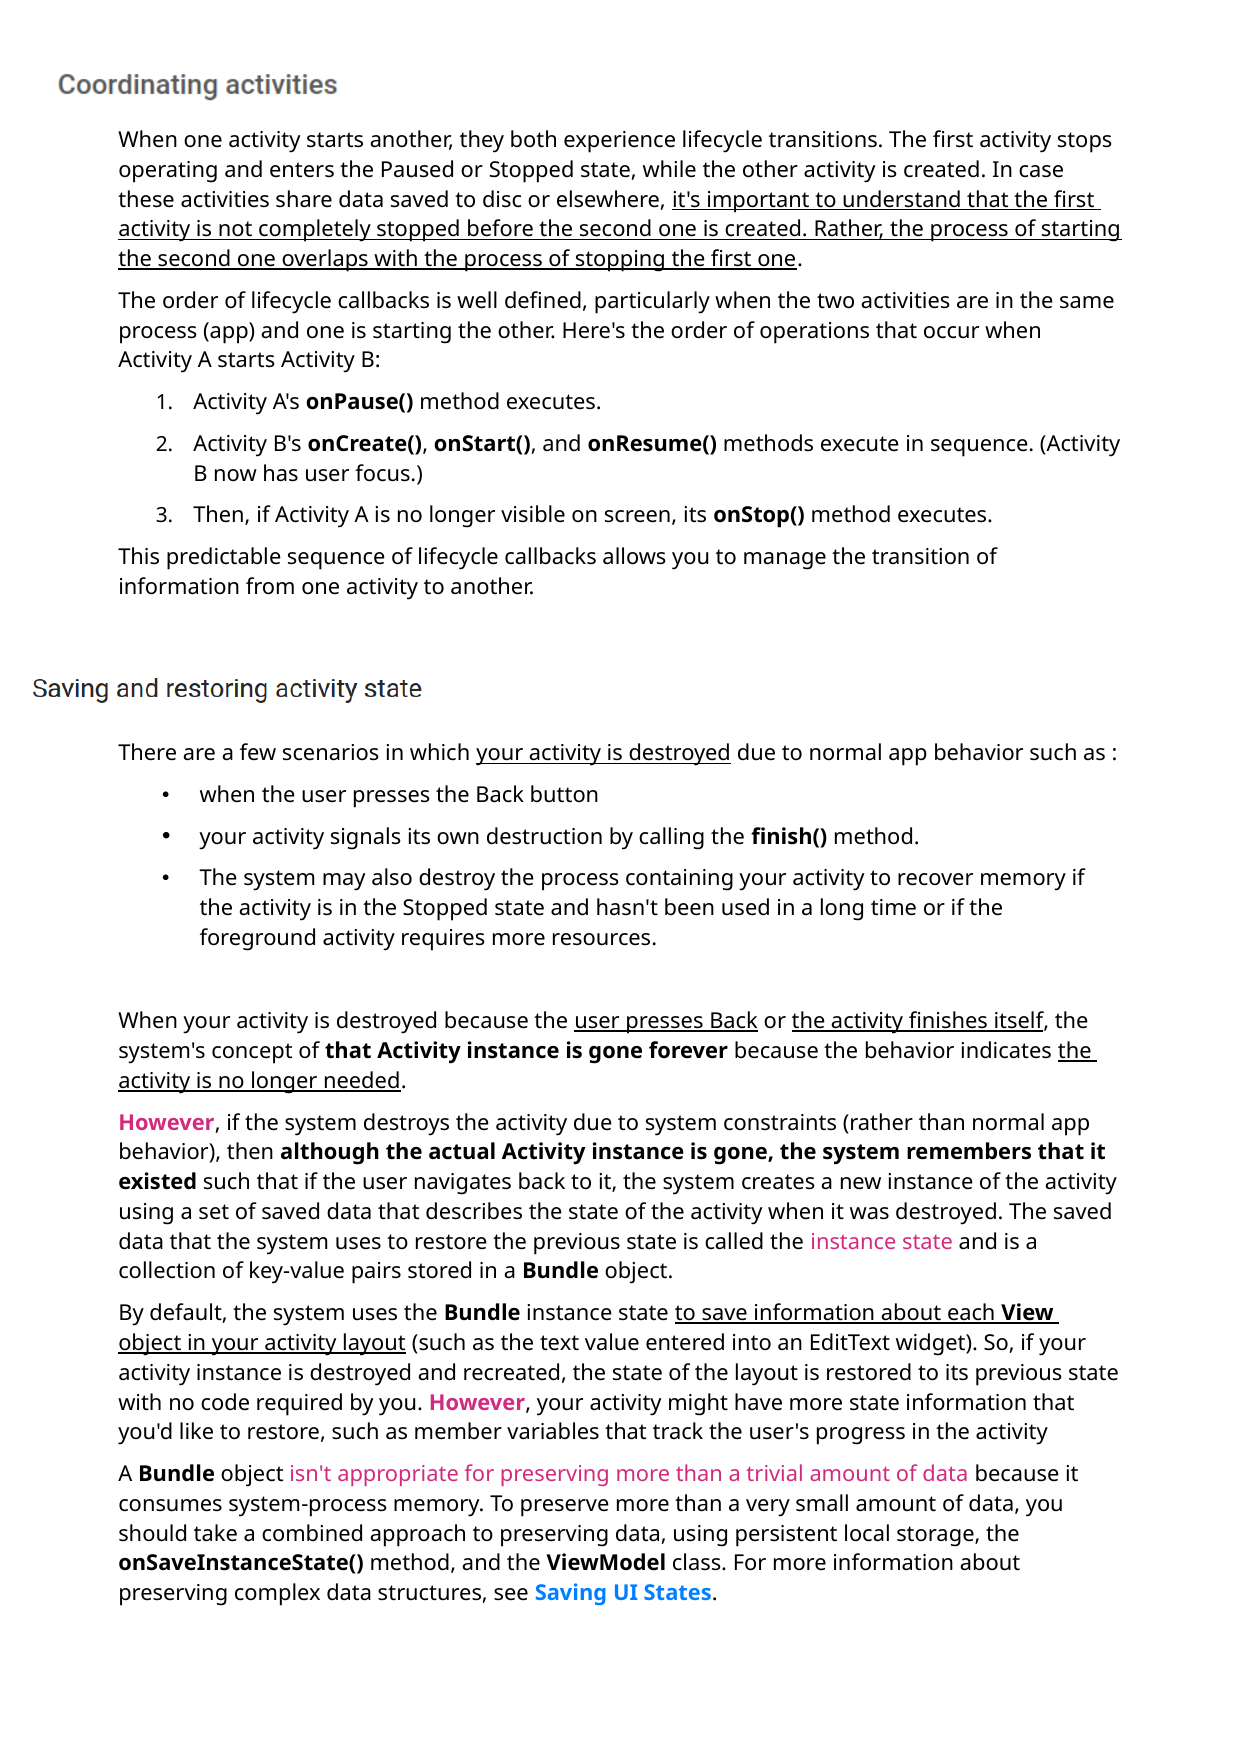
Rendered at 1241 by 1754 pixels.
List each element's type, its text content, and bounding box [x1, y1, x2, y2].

text However, if the system destroys the activity due to system constraints (rather than normal app behavior), then although the actual Activity instance is gone, the system remembers that it existed such that if the user navigates back to it, the system creates a new instance of the activity using a set of saved data that describes the state of the activity when it was destroyed. The saved data that the system uses to restore the previous state is called the instance state and is a collection of key-value pairs stored in a Bundle object. [118, 1107, 1122, 1285]
list The system may also destroy the process containing your activity to recover memory if the activity is in the Stopped state and hasn't been used in a long time or if the foreground activity requires more resources. [162, 862, 1122, 952]
list Activity A's onPause() method executes. [156, 386, 1122, 416]
text This predictable sequence of lifecycle callbacks allows you to manage the transition of information from one activity to another. [118, 541, 1122, 601]
text A Bundle object isn't appropriate for preserving more than a trivial amount of data because it consumes system-process memory. To preserve more than a very small amount of data, you should take a combined approach to preserving data, using persistent local storage, the onSaveInstanceState() method, and the ViewModel class. For more information about preserving complex data structures, see Saving UI States. [118, 1458, 1122, 1607]
text By default, the system uses the Bundle instance state to save information about each View object in your activity layout (such as the text value entered into an EditText widget). So, if your activity instance is destroyed and recreated, the state of the layout is restored to its previous state with no code required by you. However, your activity might have more state information that you'd like to restore, such as member variables that track the user's progress in the activity [118, 1297, 1122, 1446]
picture [54, 68, 339, 104]
list when the user presses the Back button [162, 779, 1122, 809]
text The order of lifecycle callbacks is well defined, particularly when the two activities are in the same process (app) and one is starting the other. Here's the order of operations that occur when Activity A starts Activity B: [118, 285, 1122, 374]
text the second one overlaps with the process of stopping the first one. [118, 240, 1122, 273]
list your activity signals its own destruction by calling the finish() method. [162, 821, 1122, 851]
picture [29, 673, 424, 704]
text When one activity starts another, they both experience lifecycle transitions. The first activity stops operating and enters the Paused or Stopped state, while the other activity is created. In case these activities share data saved to disc or elsewhere, it's important to understand that the first activity is not completely stopped before the second one is created. Rather, the process of starting [118, 124, 1122, 239]
text When your activity is destroyed because the user presses Back or the activity finishes itself, the system's concept of that Activity instance is gone forever because the behavior indicates the activity is no longer needed. [118, 1005, 1122, 1095]
list Activity B's onCreate(), onStart(), and onResume() methods execute in sequence. (Activity B now has user focus.) [156, 428, 1122, 487]
text There are a few scenarios in which your activity is destroyed due to normal app behavior such as : [118, 737, 1122, 767]
list Then, if Activity A is no longer visible on screen, its onStop() method executes. [156, 499, 1122, 529]
